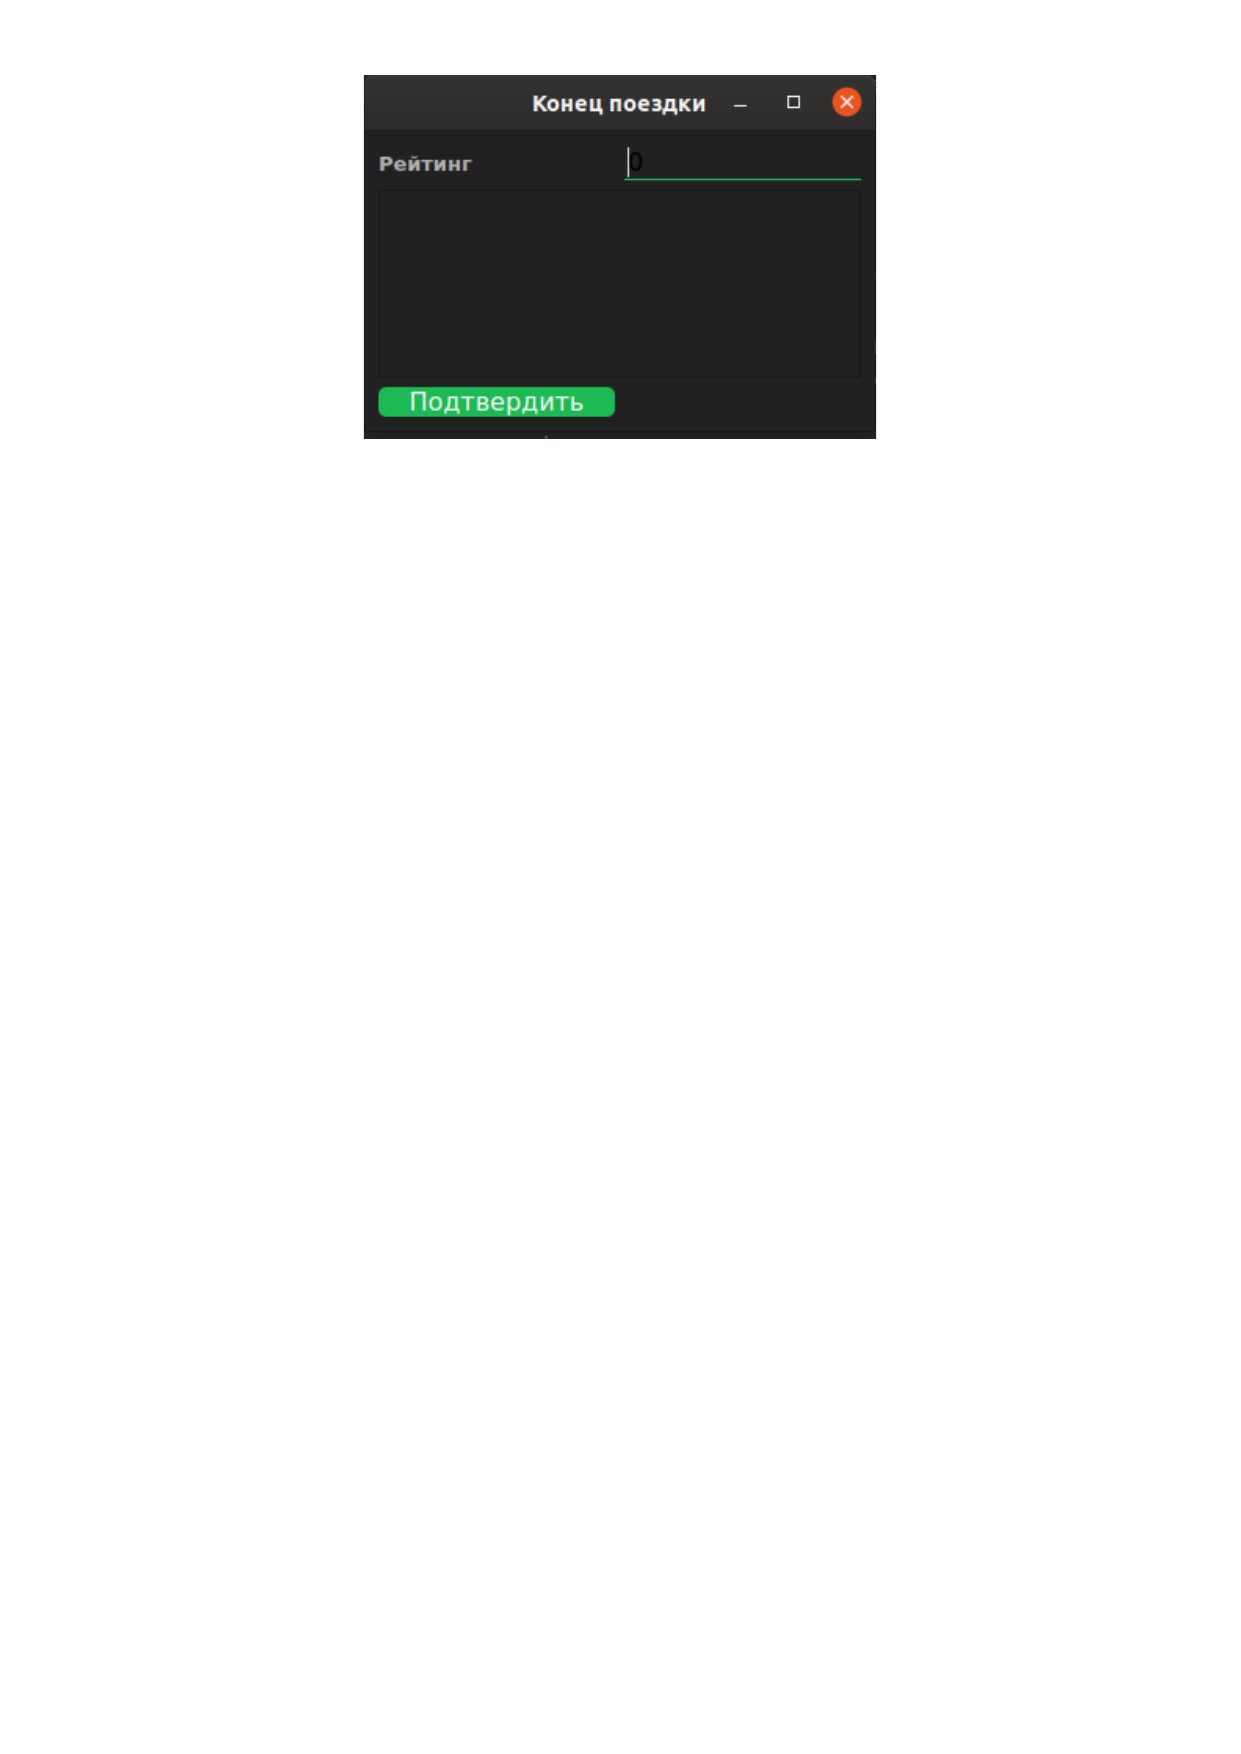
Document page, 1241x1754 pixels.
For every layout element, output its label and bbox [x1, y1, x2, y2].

picture [363, 75, 877, 439]
